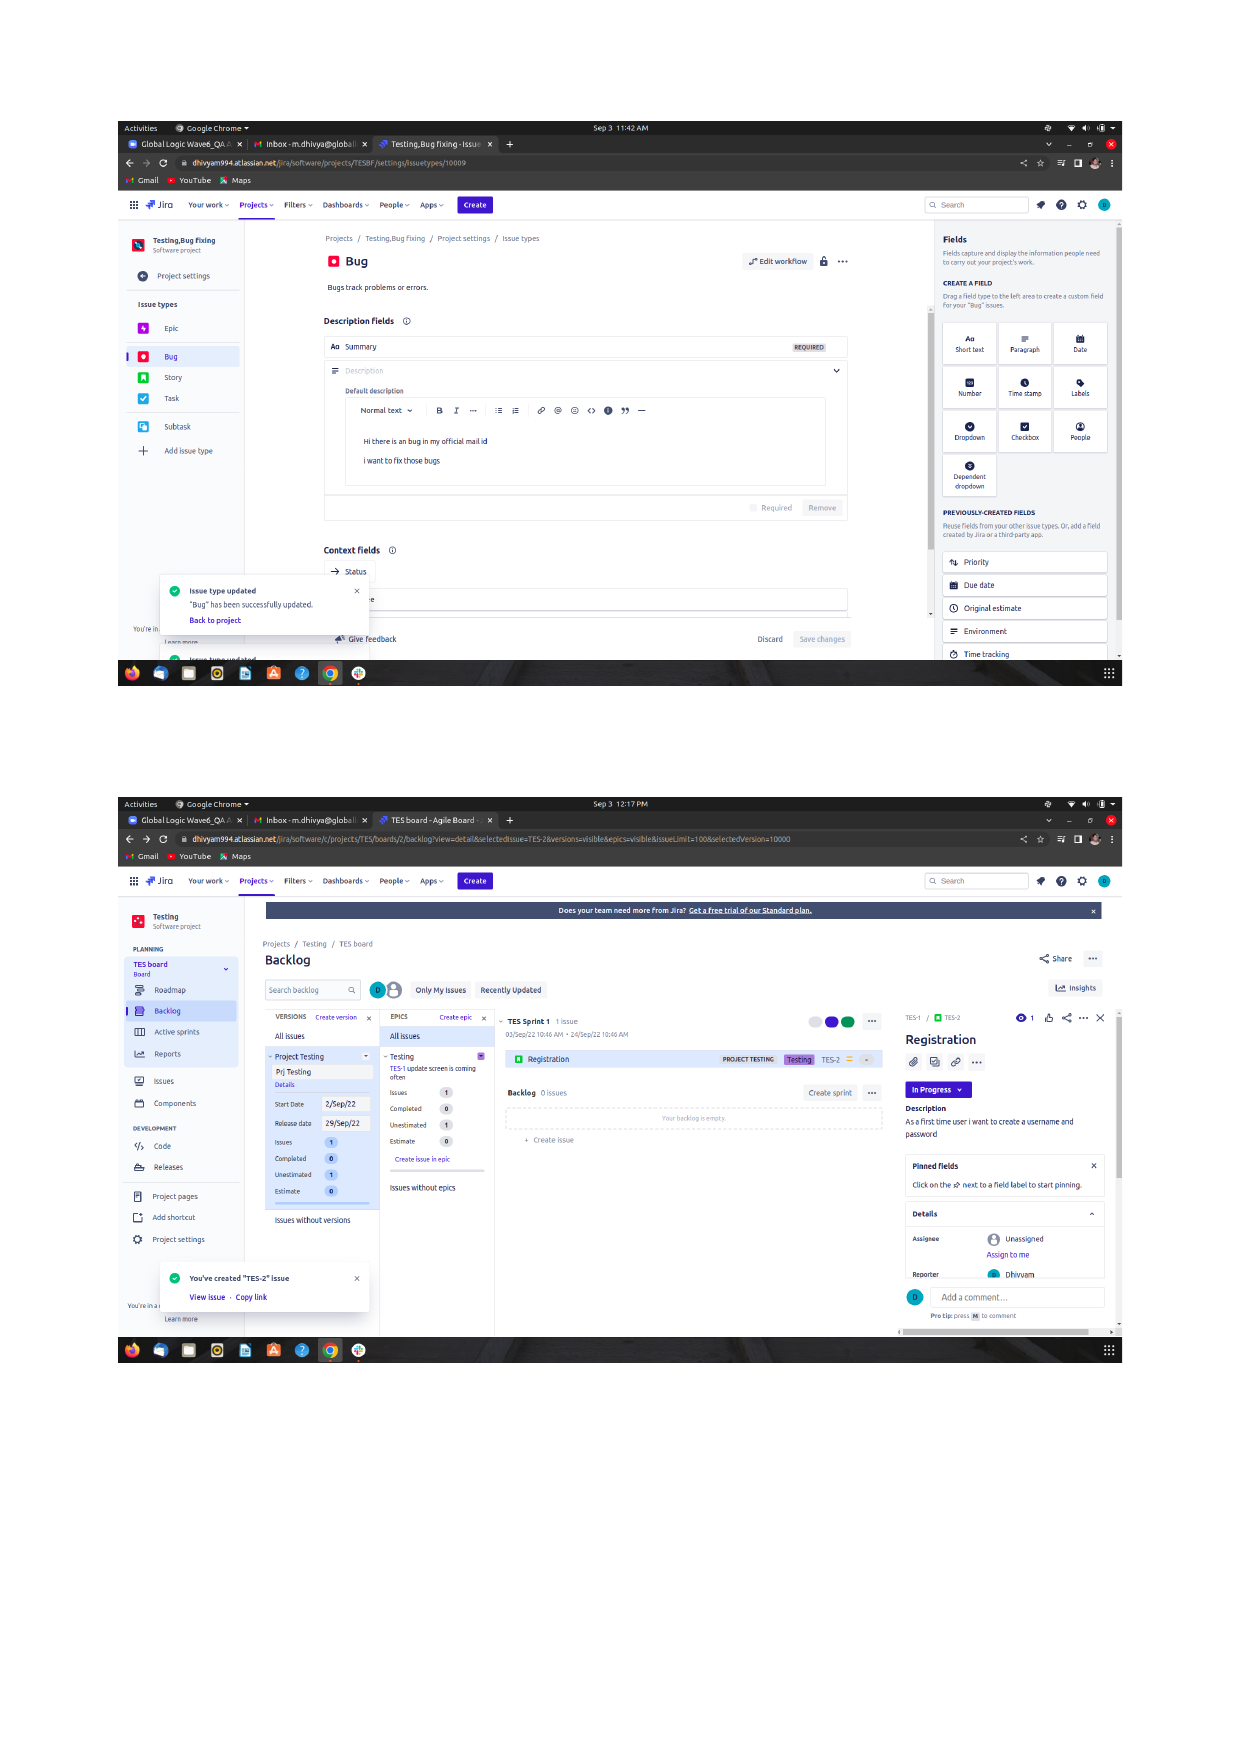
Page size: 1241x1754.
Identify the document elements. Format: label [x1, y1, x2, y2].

picture [118, 121, 1123, 686]
picture [118, 797, 1123, 1363]
